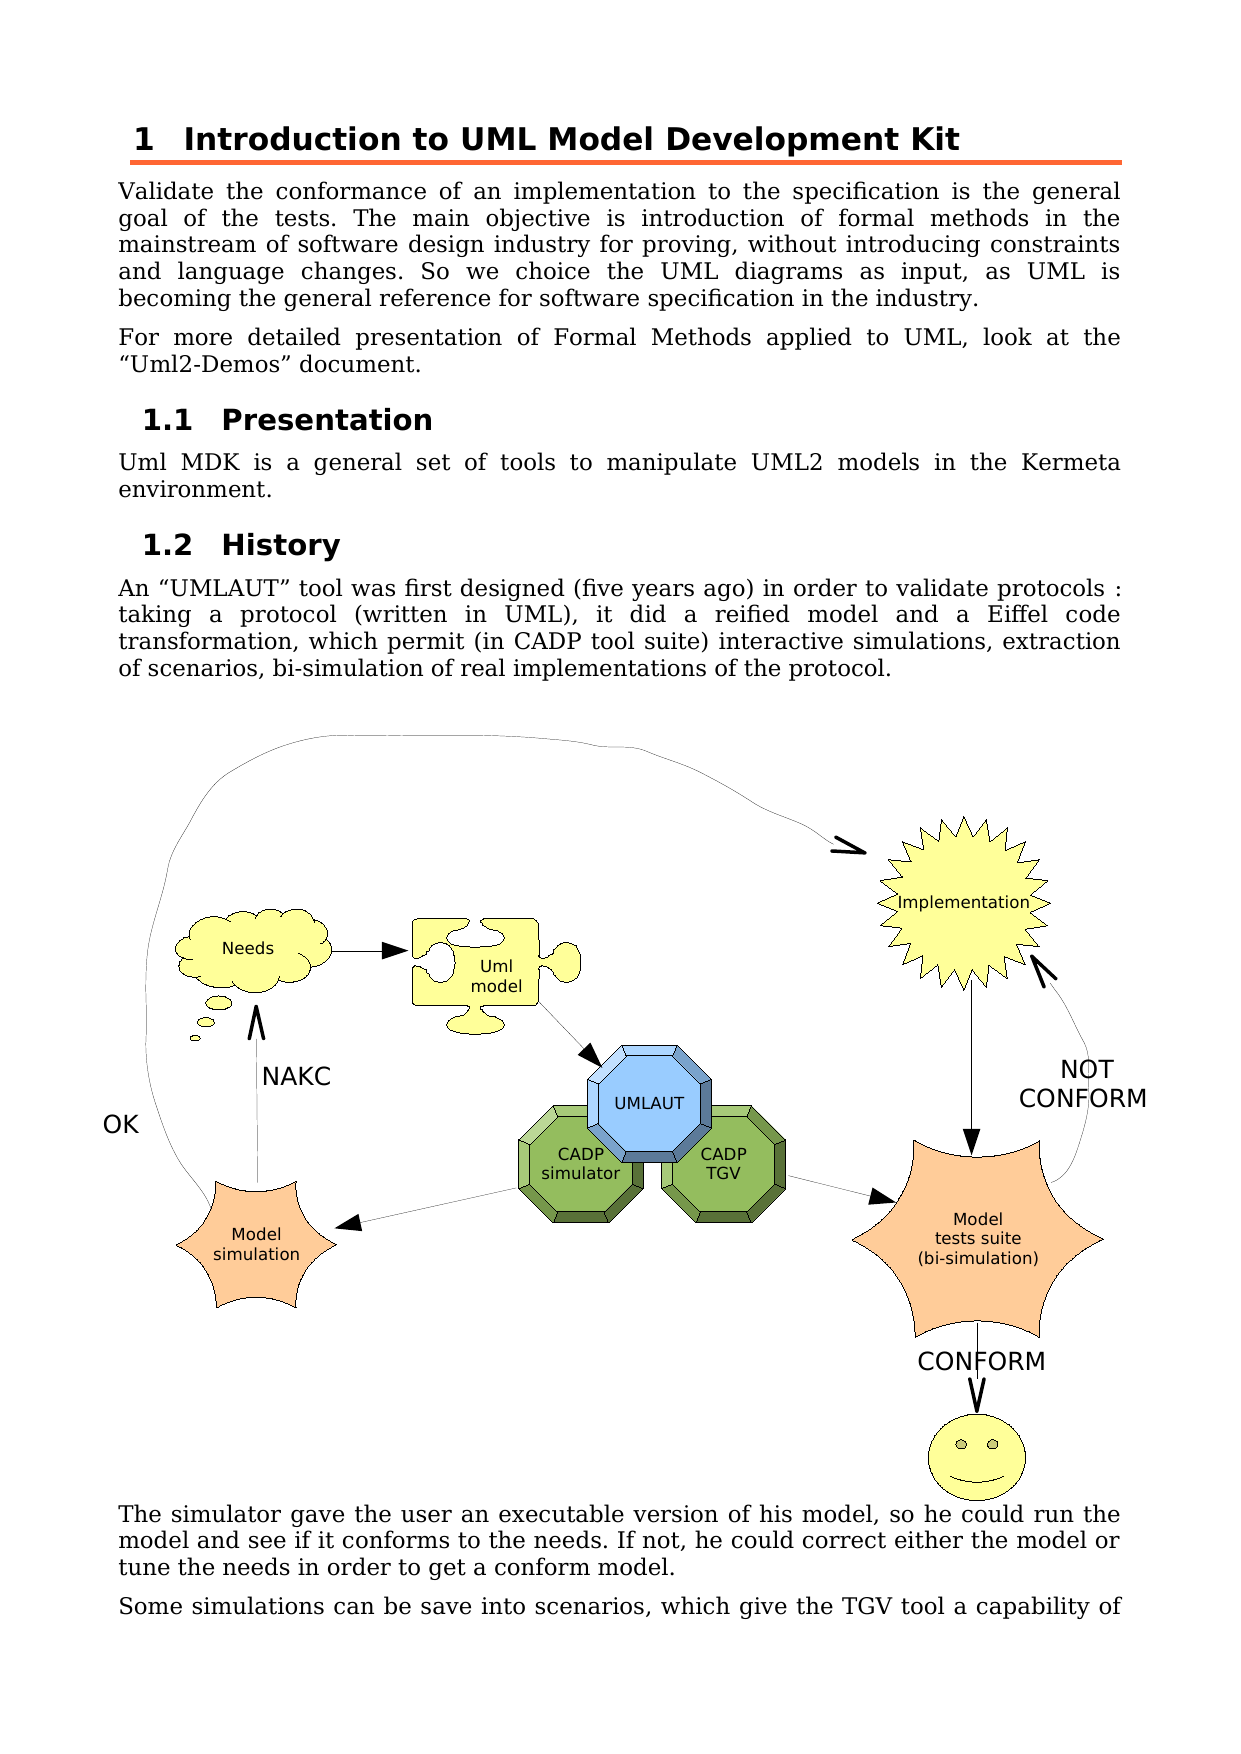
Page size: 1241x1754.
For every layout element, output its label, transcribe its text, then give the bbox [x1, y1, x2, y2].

text The simulator gave the user an executable version of his model, so he could run the model and see if it conforms to the needs. If not, he could correct either the model or tune the needs in order to get a conform model. [118, 734, 1122, 1581]
text For more detailed presentation of Formal Methods applied to UML, look at the “Uml2‑Demos” document. [118, 324, 1122, 378]
text Uml MDK is a general set of tools to manipulate UML2 models in the Kermeta environment. [118, 449, 1122, 503]
subtitle Presentation [142, 403, 1122, 437]
text Validate the conformance of an implementation to the specification is the general goal of the tests. The main objective is introduction of formal methods in the mainstream of software design industry for proving, without introducing constraints and language changes. So we choice the UML diagrams as input, as UML is becoming the general reference for software specification in the industry. [118, 178, 1122, 312]
text An “UMLAUT” tool was first designed (five years ago) in order to validate protocols : taking a protocol (written in UML), it did a reified model and a Eiffel code transformation, which permit (in CADP tool suite) interactive simulations, extraction of scenarios, bi-simulation of real implementations of the protocol. [118, 575, 1122, 682]
subtitle Introduction to UML Model Development Kit [130, 118, 1122, 160]
text Some simulations can be save into scenarios, which give the TGV tool a capability of [118, 1593, 1122, 1620]
subtitle History [142, 528, 1122, 562]
